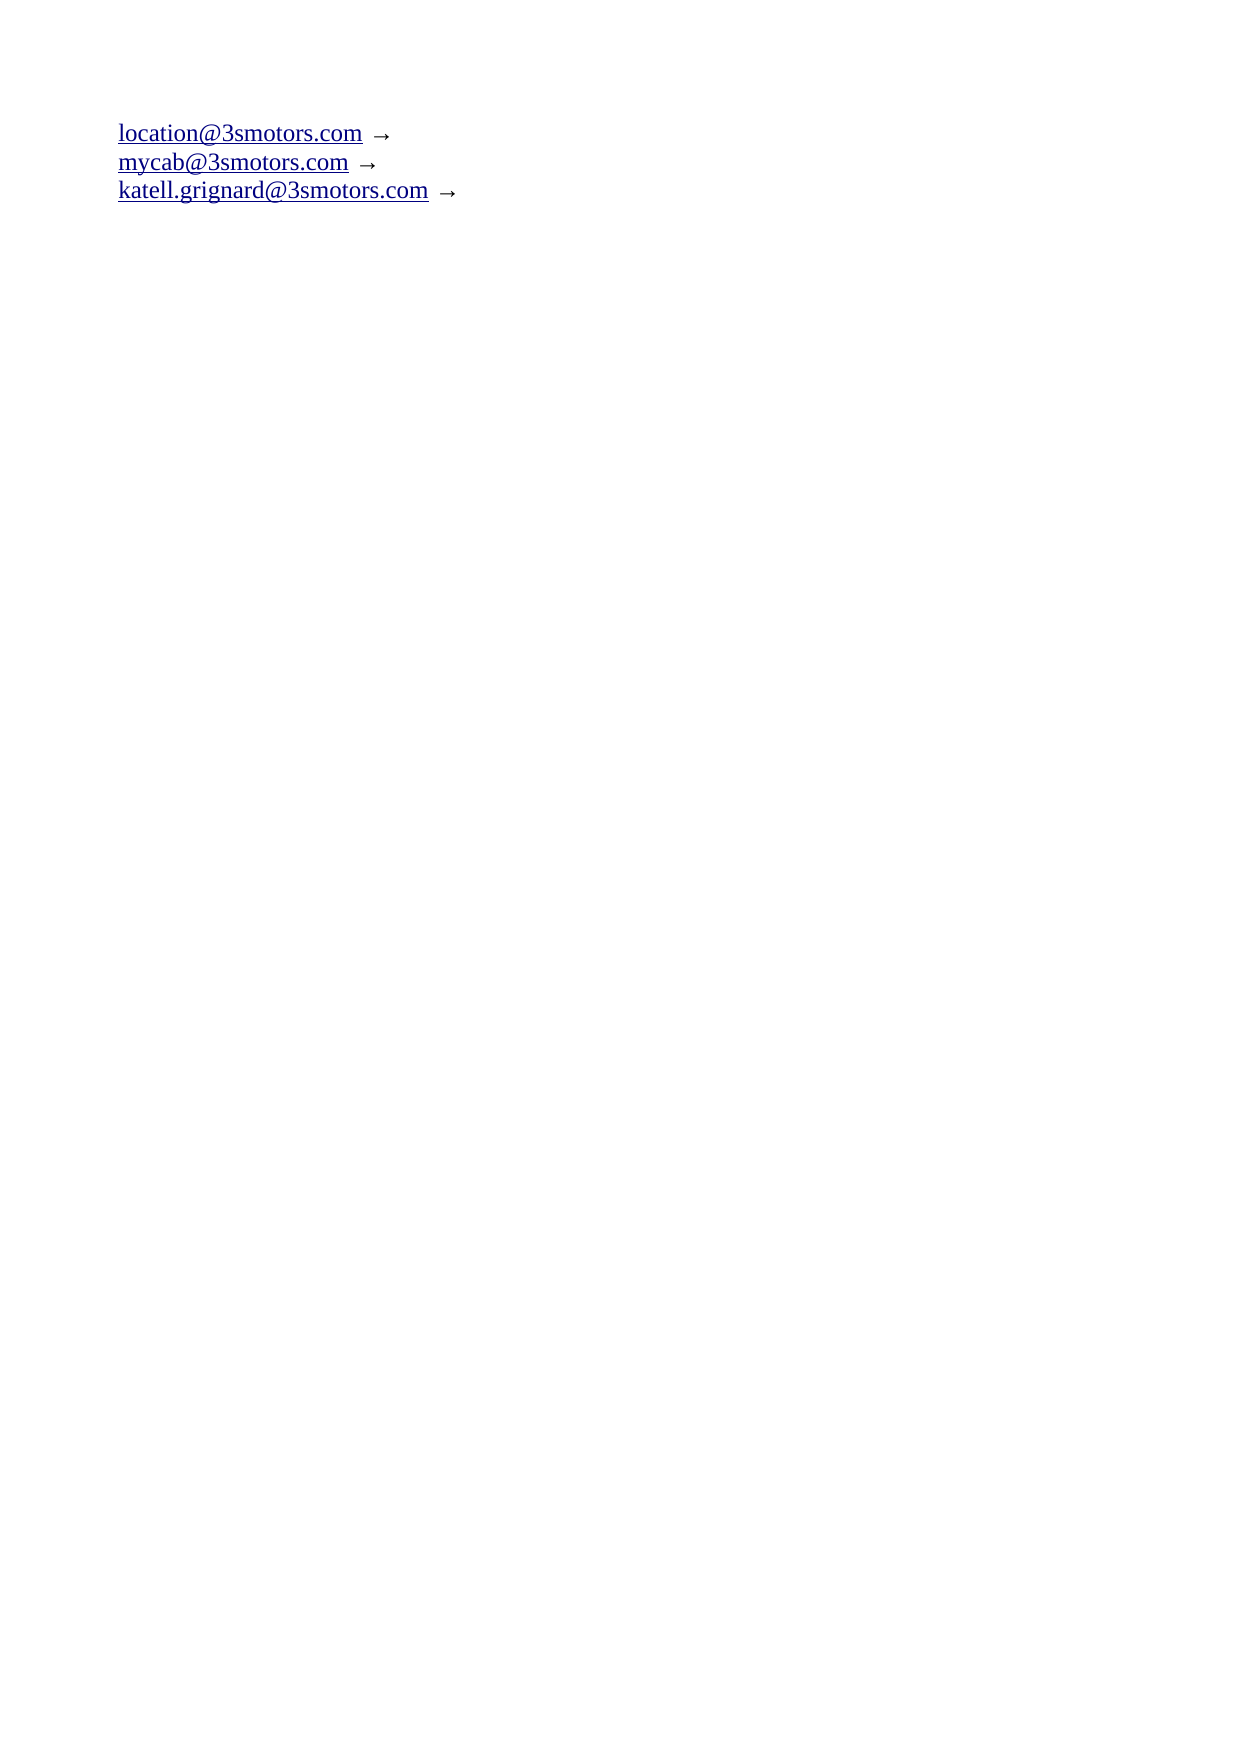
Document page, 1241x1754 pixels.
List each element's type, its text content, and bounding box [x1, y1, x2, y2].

text location@3smotors.com → [118, 118, 1122, 147]
text mycab@3smotors.com → [118, 147, 1122, 176]
text katell.grignard@3smotors.com → [118, 176, 1122, 204]
